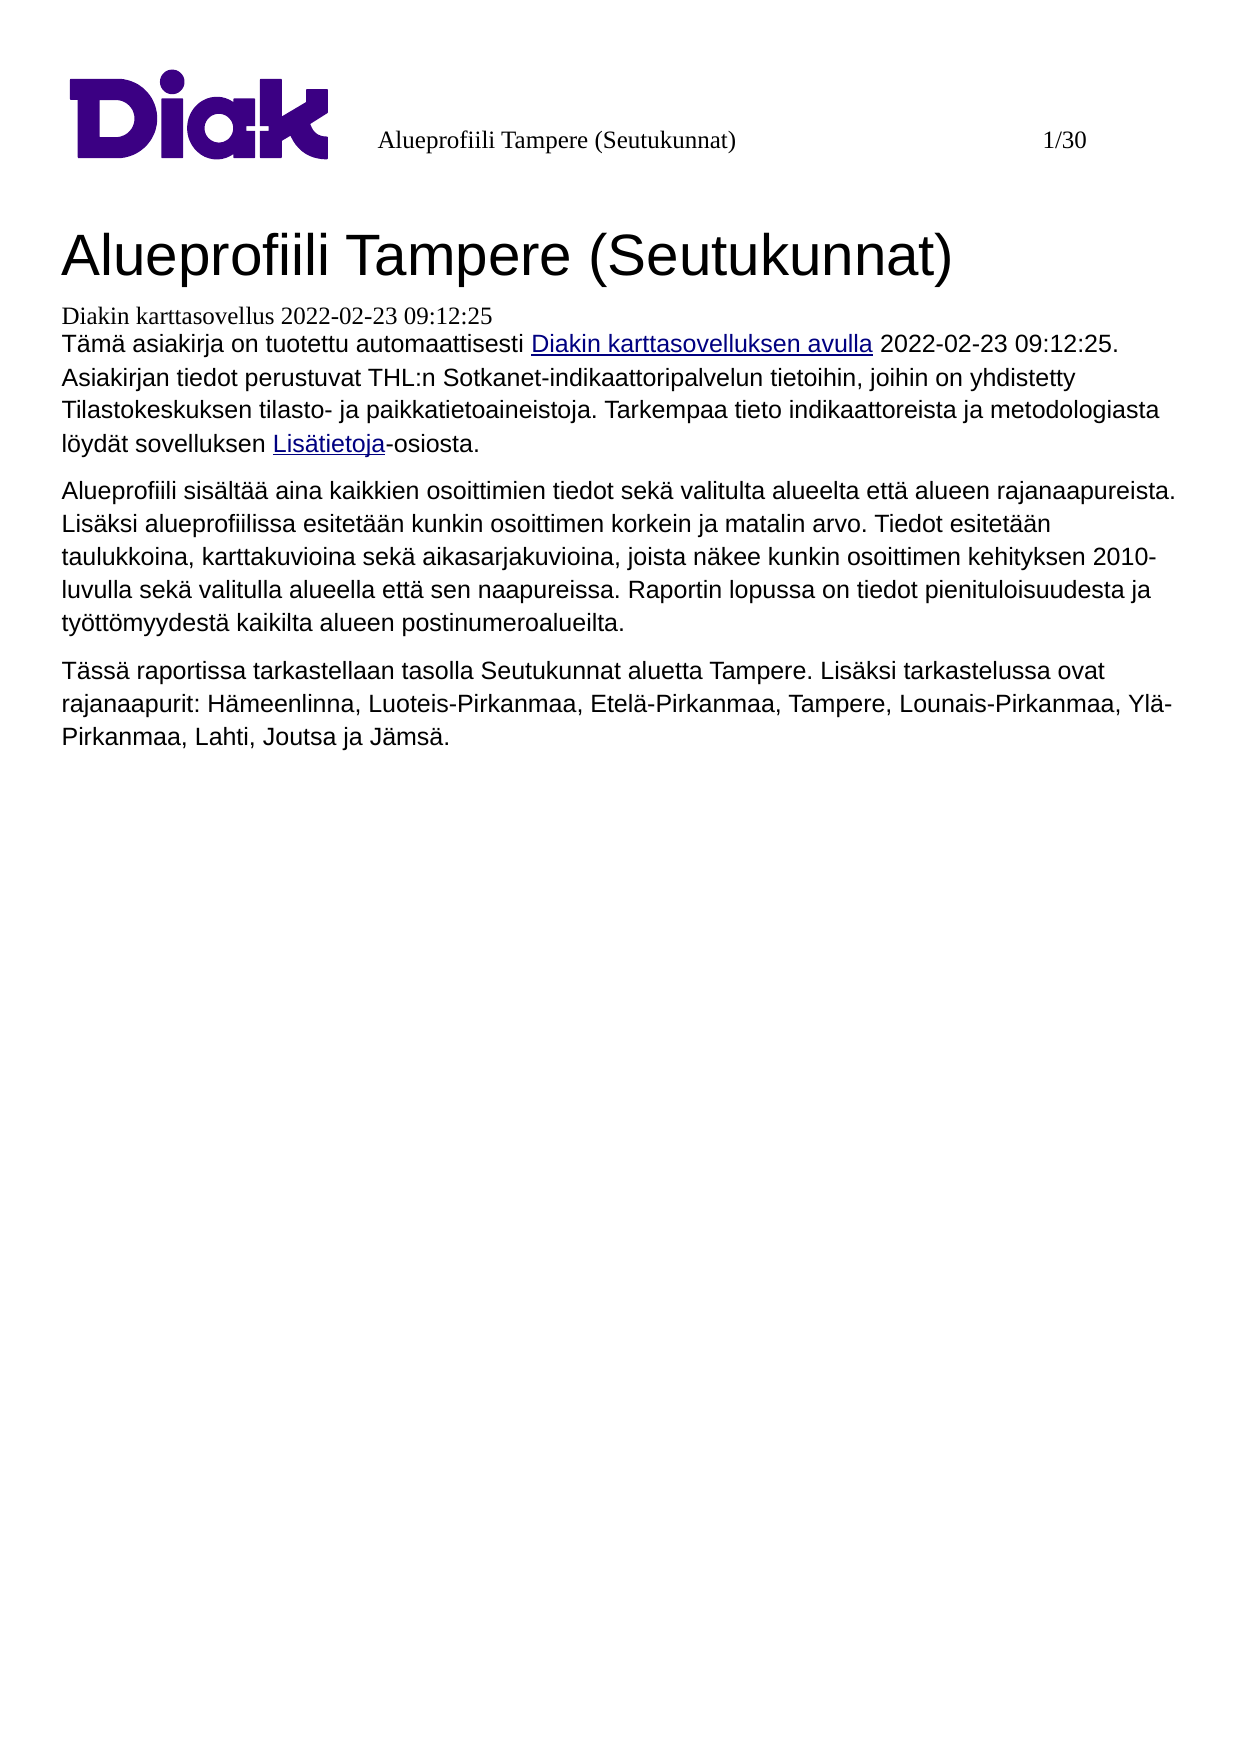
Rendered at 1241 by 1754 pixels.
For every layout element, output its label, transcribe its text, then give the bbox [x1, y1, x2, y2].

text Tämä asiakirja on tuotettu automaattisesti Diakin karttasovelluksen avulla 2022-02-23 09:12:25. Asiakirjan tiedot perustuvat THL:n Sotkanet-indikaattoripalvelun tietoihin, joihin on yhdistetty Tilastokeskuksen tilasto- ja paikkatietoaineistoja. Tarkempaa tieto indikaattoreista ja metodologiasta löydät sovelluksen Lisätietoja-osiosta. [61, 329, 1179, 457]
text Tässä raportissa tarkastellaan tasolla Seutukunnat aluetta Tampere. Lisäksi tarkastelussa ovat rajanaapurit: Hämeenlinna, Luoteis-Pirkanmaa, Etelä-Pirkanmaa, Tampere, Lounais-Pirkanmaa, Ylä-Pirkanmaa, Lahti, Joutsa ja Jämsä. [61, 656, 1179, 751]
text Alueprofiili sisältää aina kaikkien osoittimien tiedot sekä valitulta alueelta että alueen rajanaapureista. Lisäksi alueprofiilissa esitetään kunkin osoittimen korkein ja matalin arvo. Tiedot esitetään taulukkoina, karttakuvioina sekä aikasarjakuvioina, joista näkee kunkin osoittimen kehityksen 2010-luvulla sekä valitulla alueella että sen naapureissa. Raportin lopussa on tiedot pienituloisuudesta ja työttömyydestä kaikilta alueen postinumeroalueilta. [61, 476, 1179, 637]
title Alueprofiili Tampere (Seutukunnat) [61, 221, 1179, 288]
text Diakin karttasovellus 2022-02-23 09:12:25 [61, 301, 1179, 329]
